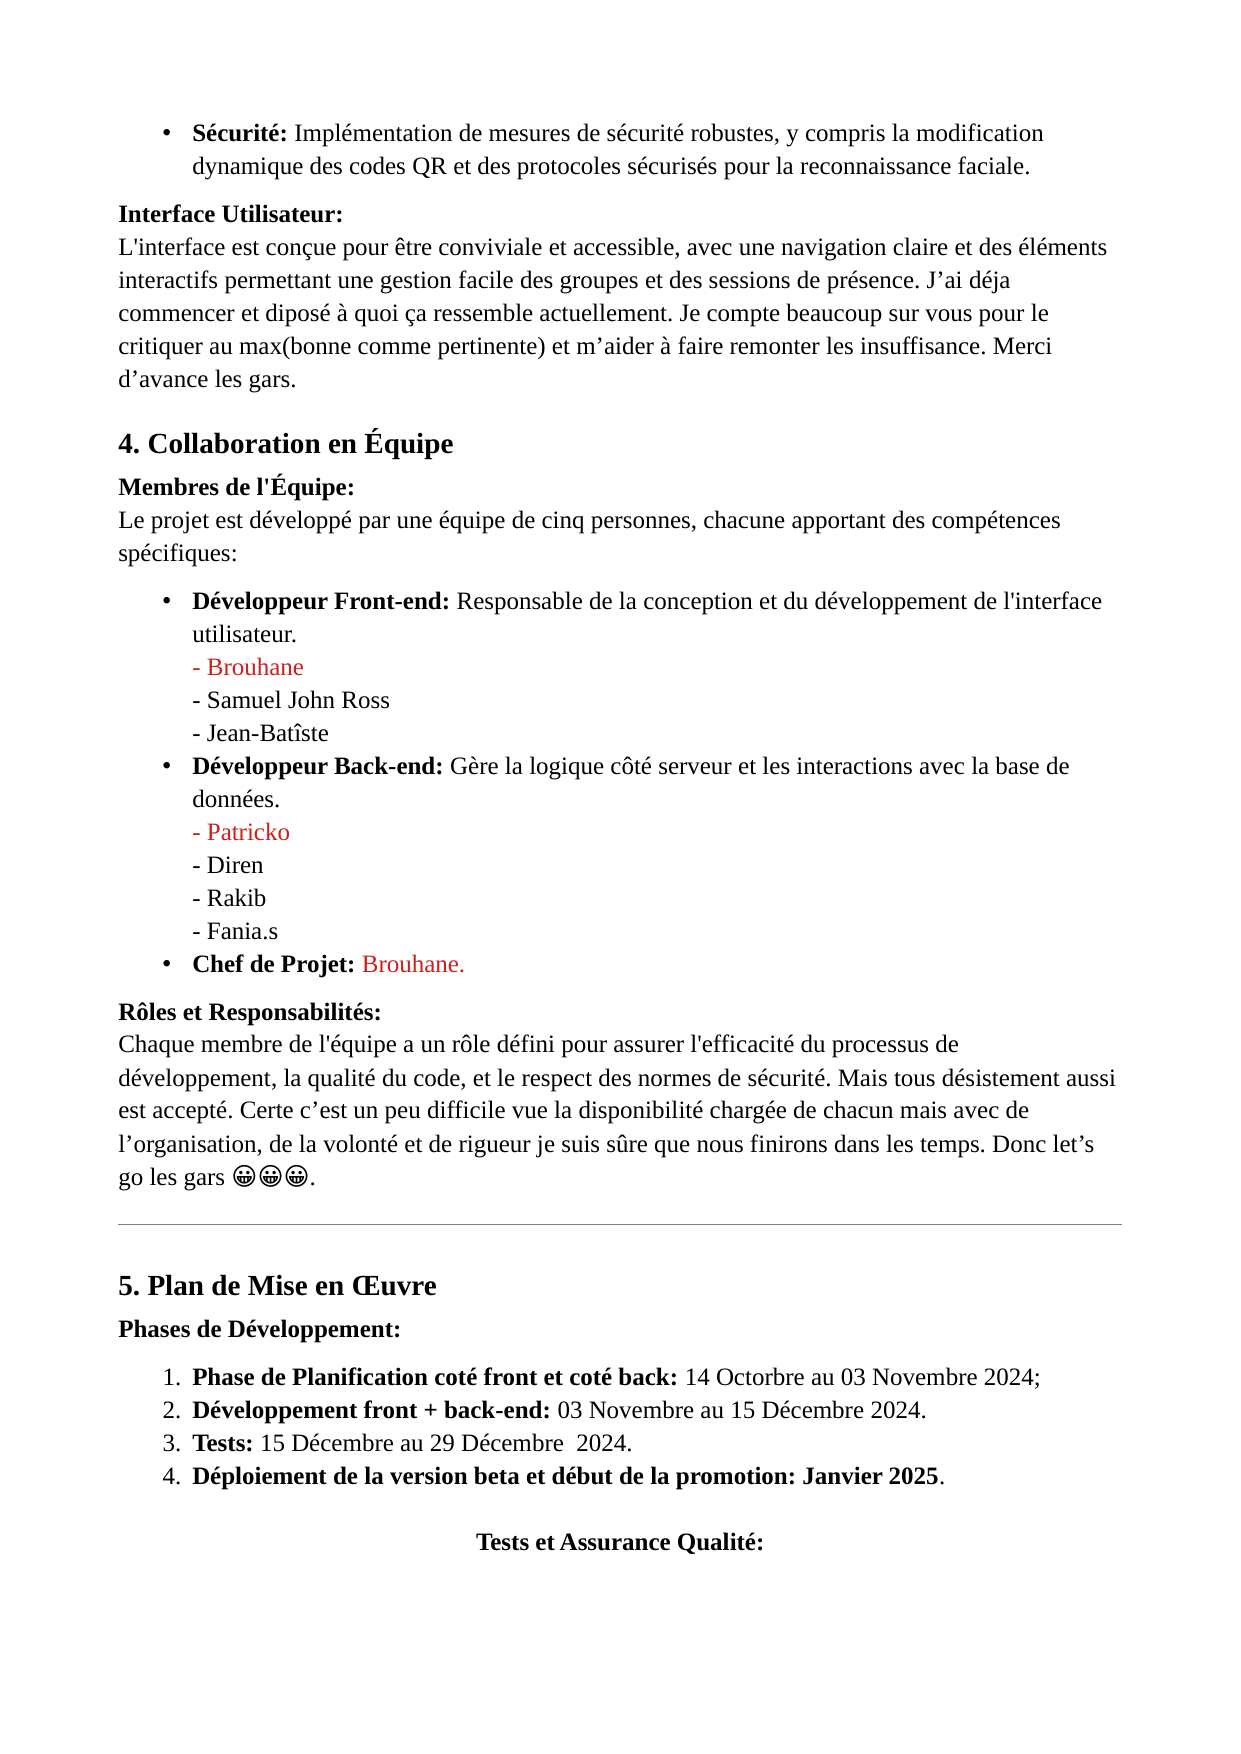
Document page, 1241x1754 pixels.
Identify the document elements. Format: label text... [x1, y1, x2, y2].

list - Jean-Batîste [162, 718, 1122, 747]
text Interface Utilisateur: L'interface est conçue pour être conviviale et accessible, avec une navigation claire et des éléments interactifs permettant une gestion facile des groupes et des sessions de présence. J’ai déja commencer et diposé à quoi ça ressemble actuellement. Je compte beaucoup sur vous pour le critiquer au max(bonne comme pertinente) et m’aider à faire remonter les insuffisance. Merci d’avance les gars. [118, 199, 1122, 393]
text Tests et Assurance Qualité: [118, 1527, 1122, 1556]
subtitle 5. Plan de Mise en Œuvre [118, 1268, 1122, 1302]
list Développeur Back-end: Gère la logique côté serveur et les interactions avec la base de données. [162, 751, 1122, 813]
text Rôles et Responsabilités: Chaque membre de l'équipe a un rôle défini pour assurer l'efficacité du processus de développement, la qualité du code, et le respect des normes de sécurité. Mais tous désistement aussi est accepté. Certe c’est un peu difficile vue la disponibilité chargée de chacun mais avec de l’organisation, de la volonté et de rigueur je suis sûre que nous finirons dans les temps. Donc let’s go les gars 😀😀😀. [118, 997, 1122, 1190]
list Sécurité: Implémentation de mesures de sécurité robustes, y compris la modification dynamique des codes QR et des protocoles sécurisés pour la reconnaissance faciale. [162, 118, 1122, 180]
text Membres de l'Équipe: Le projet est développé par une équipe de cinq personnes, chacune apportant des compétences spécifiques: [118, 472, 1122, 567]
list - Brouhane [162, 652, 1122, 681]
list Développement front + back-end: 03 Novembre au 15 Décembre 2024. [162, 1395, 1122, 1423]
list - Rakib [162, 883, 1122, 912]
list Déploiement de la version beta et début de la promotion: Janvier 2025. [162, 1461, 1122, 1489]
text Phases de Développement: [118, 1314, 1122, 1343]
list Chef de Projet: Brouhane. [162, 949, 1122, 978]
list - Fania.s [162, 916, 1122, 945]
list - Patricko [162, 817, 1122, 846]
list Phase de Planification coté front et coté back: 14 Octorbre au 03 Novembre 2024; [162, 1362, 1122, 1391]
list Développeur Front-end: Responsable de la conception et du développement de l'interface utilisateur. [162, 586, 1122, 647]
list - Samuel John Ross [162, 685, 1122, 713]
subtitle 4. Collaboration en Équipe [118, 426, 1122, 459]
list Tests: 15 Décembre au 29 Décembre 2024. [162, 1428, 1122, 1457]
list - Diren [162, 850, 1122, 879]
